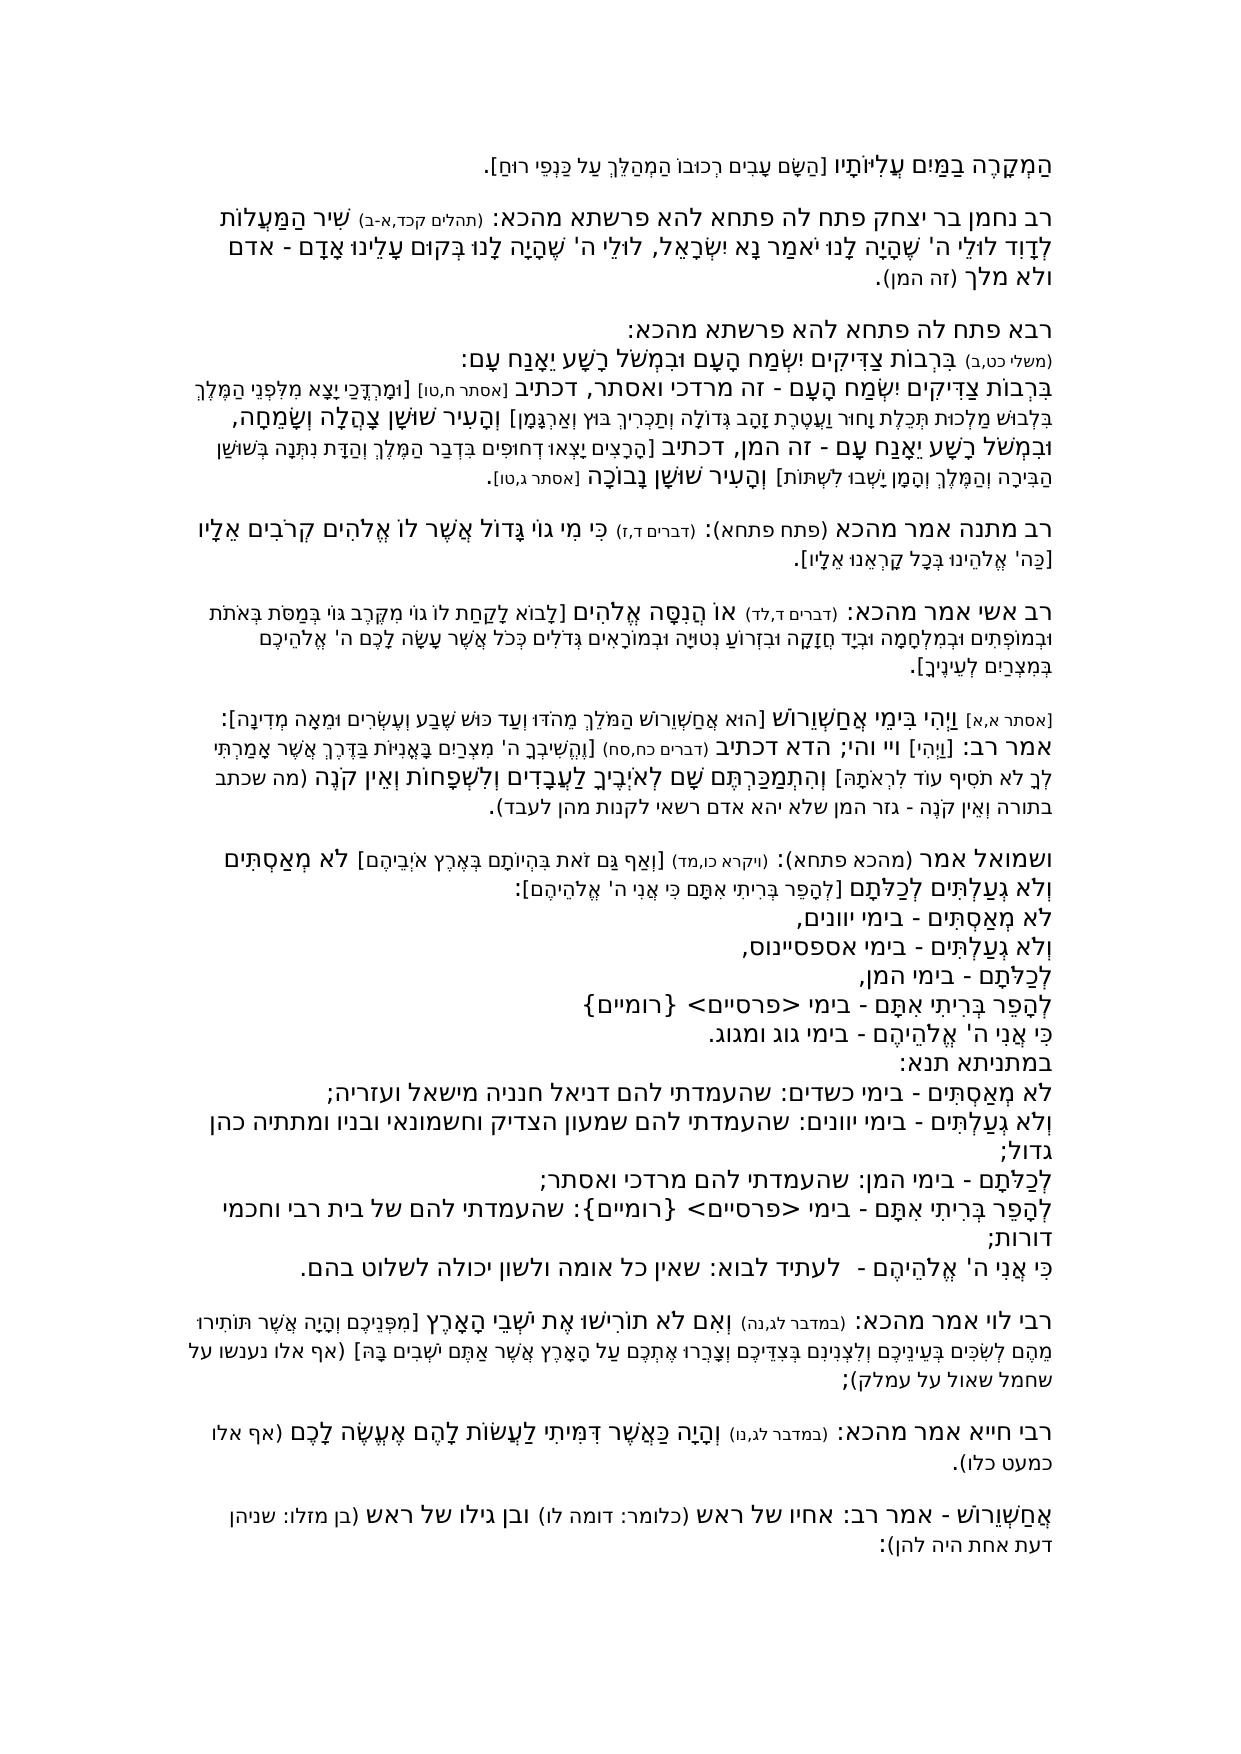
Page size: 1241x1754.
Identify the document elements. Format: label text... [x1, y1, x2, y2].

text לֹא מְאַסְתִּים - בימי יוונים, [187, 903, 1053, 932]
text רב מתנה אמר מהכא (פתח פתחא): (דברים ד,ז) כִּי מִי גוֹי גָּדוֹל אֲשֶׁר לוֹ אֱלֹהִים קְרֹבִים אֵלָיו [כַּה' אֱלֹהֵינוּ בְּכָל קָרְאֵנוּ אֵלָיו]. [187, 514, 1053, 573]
text לְהָפֵר בְּרִיתִי אִתָּם - בימי <פרסיים> {רומיים}: שהעמדתי להם של בית רבי וחכמי דורות; [187, 1194, 1053, 1253]
text [אסתר א,א] וַיְהִי בִּימֵי אֲחַשְׁוֵרוֹשׁ [הוּא אֲחַשְׁוֵרוֹשׁ הַמֹּלֵךְ מֵהֹדּוּ וְעַד כּוּשׁ שֶׁבַע וְעֶשְׂרִים וּמֵאָה מְדִינָה]: [187, 703, 1053, 733]
text לֹא מְאַסְתִּים - בימי כשדים: שהעמדתי להם דניאל חנניה מישאל ועזריה; [187, 1078, 1053, 1107]
text וְלֹא גְעַלְתִּים - בימי אספסיינוס, [187, 932, 1053, 961]
text רבי חייא אמר מהכא: (במדבר לג,נו) וְהָיָה כַּאֲשֶׁר דִּמִּיתִי לַעֲשׂוֹת לָהֶם אֶעֱשֶׂה לָכֶם (אף אלו כמעט כלו). [187, 1417, 1053, 1476]
text לְכַלֹּתָם - בימי המן, [187, 961, 1053, 990]
text אֲחַשְׁוֵרוֹשׁ - אמר רב: אחיו של ראש (כלומר: דומה לו) ובן גילו של ראש (בן מזלו: שניהן דעת אחת היה להן): [187, 1500, 1053, 1558]
text כִּי אֲנִי ה' אֱלֹהֵיהֶם - לעתיד לבוא: שאין כל אומה ולשון יכולה לשלוט בהם. [187, 1253, 1053, 1282]
text וּבִמְשֹׁל רָשָׁע יֵאָנַח עָם - זה המן, דכתיב [הָרָצִים יָצְאוּ דְחוּפִים בִּדְבַר הַמֶּלֶךְ וְהַדָּת נִתְּנָה בְּשׁוּשַׁן הַבִּירָה וְהַמֶּלֶךְ וְהָמָן יָשְׁבוּ לִשְׁתּוֹת] וְהָעִיר שׁוּשָׁן נָבוֹכָה [אסתר ג,טו]. [187, 432, 1053, 490]
text רב אשי אמר מהכא: (דברים ד,לד) אוֹ הֲנִסָּה אֱלֹהִים [לָבוֹא לָקַחַת לוֹ גוֹי מִקֶּרֶב גּוֹי בְּמַסֹּת בְּאֹתֹת וּבְמוֹפְתִים וּבְמִלְחָמָה וּבְיָד חֲזָקָה וּבִזְרוֹעַ נְטוּיָה וּבְמוֹרָאִים גְּדֹלִים כְּכֹל אֲשֶׁר עָשָׂה לָכֶם ה' אֱלֹהֵיכֶם בְּמִצְרַיִם לְעֵינֶיךָ]. [187, 597, 1053, 679]
text לְכַלֹּתָם - בימי המן: שהעמדתי להם מרדכי ואסתר; [187, 1165, 1053, 1194]
text רבי לוי אמר מהכא: (במדבר לג,נה) וְאִם לֹא תוֹרִישׁוּ אֶת יֹשְׁבֵי הָאָרֶץ [מִפְּנֵיכֶם וְהָיָה אֲשֶׁר תּוֹתִירוּ מֵהֶם לְשִׂכִּים בְּעֵינֵיכֶם וְלִצְנִינִם בְּצִדֵּיכֶם וְצָרֲרוּ אֶתְכֶם עַל הָאָרֶץ אֲשֶׁר אַתֶּם יֹשְׁבִים בָּהּ] (אף אלו נענשו על שחמל שאול על עמלק); [187, 1306, 1053, 1393]
text וְלֹא גְעַלְתִּים - בימי יוונים: שהעמדתי להם שמעון הצדיק וחשמונאי ובניו ומתתיה כהן גדול; [187, 1107, 1053, 1165]
text כִּי אֲנִי ה' אֱלֹהֵיהֶם - בימי גוג ומגוג. [187, 1019, 1053, 1048]
text ושמואל אמר (מהכא פתחא): (ויקרא כו,מד) [וְאַף גַּם זֹאת בִּהְיוֹתָם בְּאֶרֶץ אֹיְבֵיהֶם] לֹא מְאַסְתִּים וְלֹא גְעַלְתִּים לְכַלֹּתָם [לְהָפֵר בְּרִיתִי אִתָּם כִּי אֲנִי ה' אֱלֹהֵיהֶם]: [187, 844, 1053, 903]
text הַמְקָרֶה בַמַּיִם עֲלִיּוֹתָיו [הַשָּׂם עָבִים רְכוּבוֹ הַמְהַלֵּךְ עַל כַּנְפֵי רוּחַ]. [187, 150, 1053, 179]
text במתניתא תנא: [187, 1048, 1053, 1078]
text רב נחמן בר יצחק פתח לה פתחא להא פרשתא מהכא: (תהלים קכד,א-ב) שִׁיר הַמַּעֲלוֹת לְדָוִד לוּלֵי ה' שֶׁהָיָה לָנוּ יֹאמַר נָא יִשְׂרָאֵל, לוּלֵי ה' שֶׁהָיָה לָנוּ בְּקוּם עָלֵינוּ אָדָם - אדם ולא מלך (זה המן). [187, 203, 1053, 291]
text אמר רב: [וַיְהִי] ויי והי; הדא דכתיב (דברים כח,סח) [וֶהֱשִׁיבְךָ ה' מִצְרַיִם בָּאֳנִיּוֹת בַּדֶּרֶךְ אֲשֶׁר אָמַרְתִּי לְךָ לֹא תֹסִיף עוֹד לִרְאֹתָהּ] וְהִתְמַכַּרְתֶּם שָׁם לְאֹיְבֶיךָ לַעֲבָדִים וְלִשְׁפָחוֹת וְאֵין קֹנֶה (מה שכתב בתורה וְאֵין קֹנֶה - גזר המן שלא יהא אדם רשאי לקנות מהן לעבד). [187, 733, 1053, 820]
text רבא פתח לה פתחא להא פרשתא מהכא: [187, 315, 1053, 344]
text לְהָפֵר בְּרִיתִי אִתָּם - בימי <פרסיים> {רומיים} [187, 990, 1053, 1019]
text בִּרְבוֹת צַדִּיקִים יִשְׂמַח הָעָם - זה מרדכי ואסתר, דכתיב [אסתר ח,טו] [וּמָרְדֳּכַי יָצָא מִלִּפְנֵי הַמֶּלֶךְ בִּלְבוּשׁ מַלְכוּת תְּכֵלֶת וָחוּר וַעֲטֶרֶת זָהָב גְּדוֹלָה וְתַכְרִיךְ בּוּץ וְאַרְגָּמָן] וְהָעִיר שׁוּשָׁן צָהֲלָה וְשָׂמֵחָה, [187, 373, 1053, 432]
text (משלי כט,ב) בִּרְבוֹת צַדִּיקִים יִשְׂמַח הָעָם וּבִמְשֹׁל רָשָׁע יֵאָנַח עָם: [187, 344, 1053, 373]
